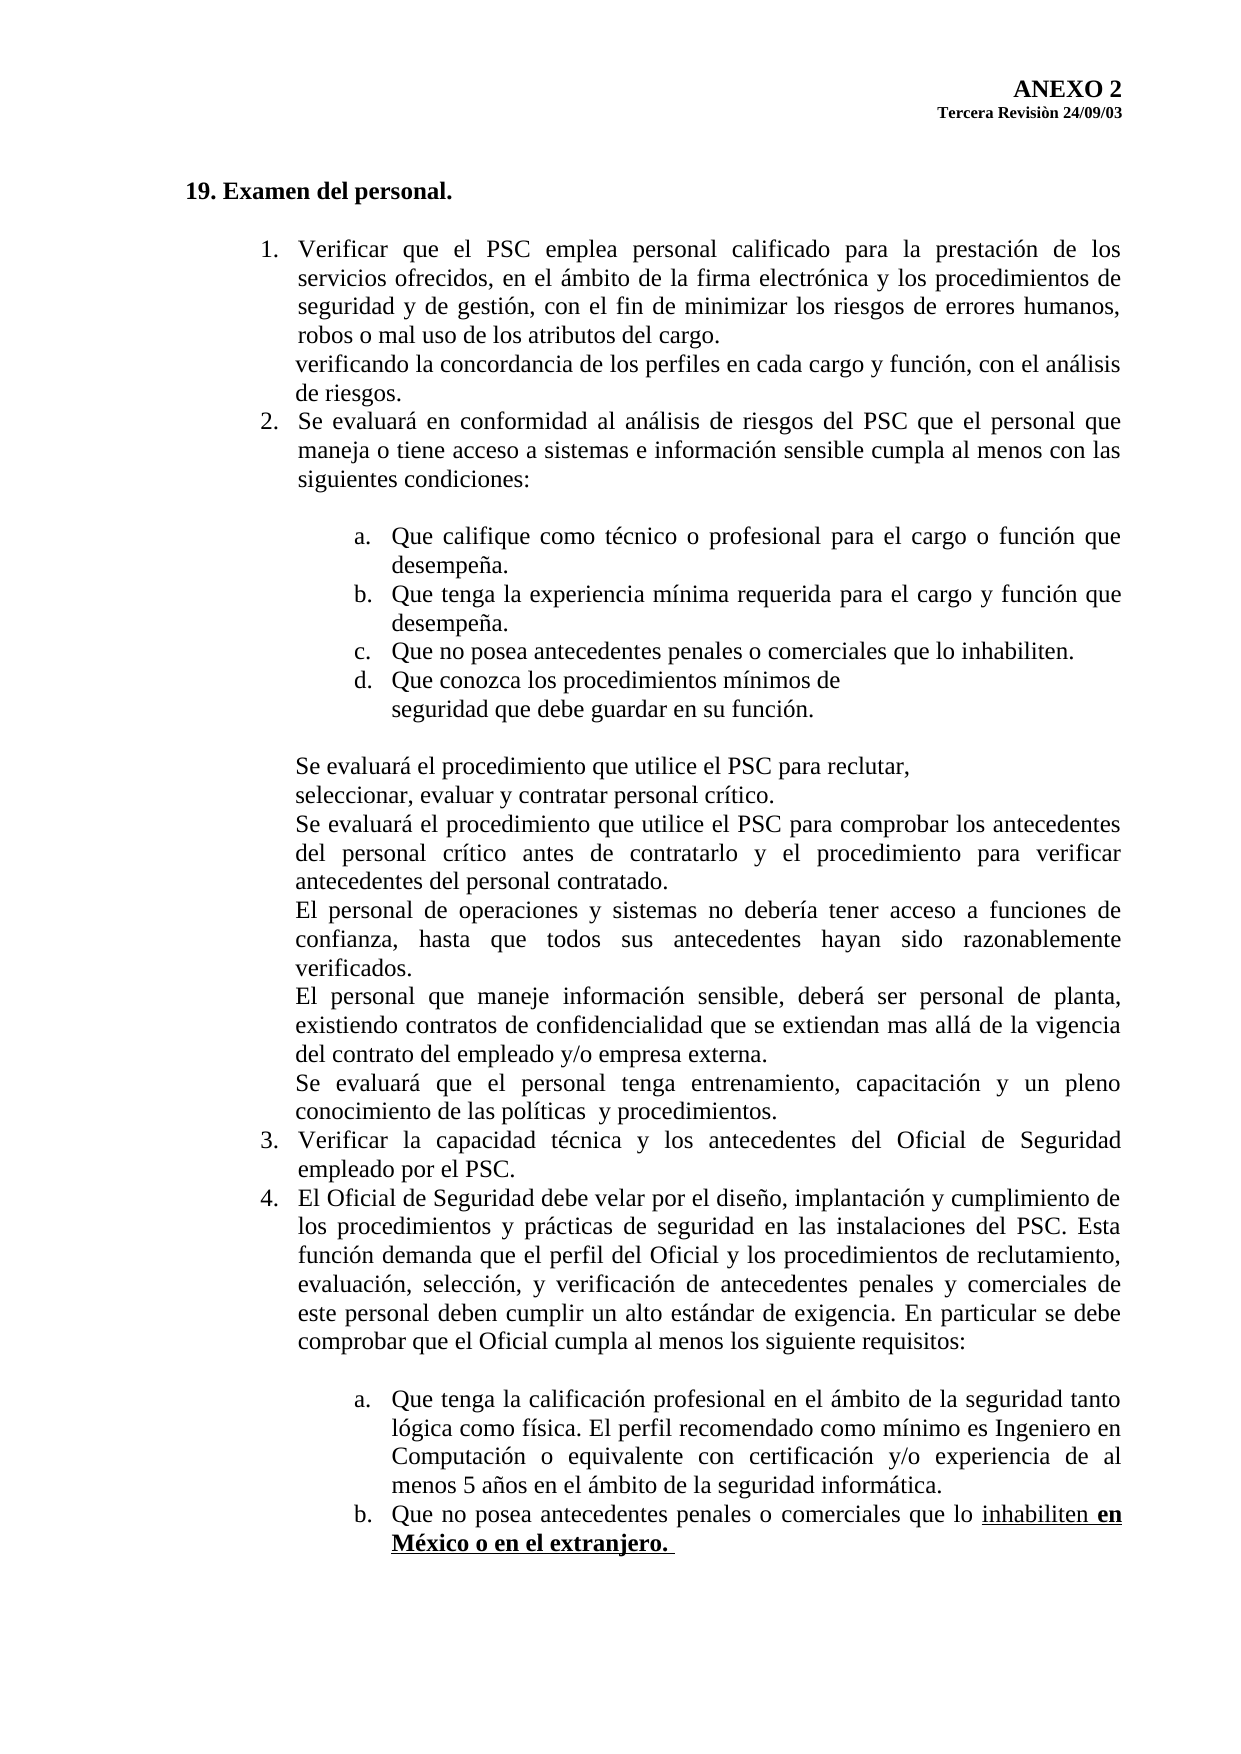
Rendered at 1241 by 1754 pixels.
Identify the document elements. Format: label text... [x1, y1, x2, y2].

text Se evaluará que el personal tenga entrenamiento, capacitación y un pleno conocimiento de las políticas y procedimientos. [295, 1068, 1122, 1125]
list Que conozca los procedimientos mínimos de [354, 665, 1122, 694]
list Que tenga la experiencia mínima requerida para el cargo y función que desempeña. [354, 579, 1122, 636]
text verificando la concordancia de los perfiles en cada cargo y función, con el análisis de riesgos. [295, 349, 1122, 406]
list Que califique como técnico o profesional para el cargo o función que desempeña. [354, 521, 1122, 579]
list El Oficial de Seguridad debe velar por el diseño, implantación y cumplimiento de los procedimientos y prácticas de seguridad en las instalaciones del PSC. Esta función demanda que el perfil del Oficial y los procedimientos de reclutamiento, evaluación, selección, y verificación de antecedentes penales y comerciales de este personal deben cumplir un alto estándar de exigencia. En particular se debe comprobar que el Oficial cumpla al menos los siguiente requisitos: [260, 1183, 1122, 1355]
text Se evaluará el procedimiento que utilice el PSC para reclutar, [295, 751, 1122, 780]
list Se evaluará en conformidad al análisis de riesgos del PSC que el personal que maneja o tiene acceso a sistemas e información sensible cumpla al menos con las siguientes condiciones: [260, 406, 1122, 493]
text seleccionar, evaluar y contratar personal crítico. [295, 780, 1122, 809]
list Que no posea antecedentes penales o comerciales que lo inhabiliten en México o en el extranjero. [354, 1499, 1122, 1556]
list Que no posea antecedentes penales o comerciales que lo inhabiliten. [354, 636, 1122, 665]
list Verificar la capacidad técnica y los antecedentes del Oficial de Seguridad empleado por el PSC. [260, 1125, 1122, 1183]
list Verificar que el PSC emplea personal calificado para la prestación de los servicios ofrecidos, en el ámbito de la firma electrónica y los procedimientos de seguridad y de gestión, con el fin de minimizar los riesgos de errores humanos, robos o mal uso de los atributos del cargo. [260, 234, 1122, 349]
text El personal que maneje información sensible, deberá ser personal de planta, existiendo contratos de confidencialidad que se extiendan mas allá de la vigencia del contrato del empleado y/o empresa externa. [295, 981, 1122, 1068]
list Examen del personal. [185, 176, 1122, 205]
text seguridad que debe guardar en su función. [391, 694, 1122, 723]
list Que tenga la calificación profesional en el ámbito de la seguridad tanto lógica como física. El perfil recomendado como mínimo es Ingeniero en Computación o equivalente con certificación y/o experiencia de al menos 5 años en el ámbito de la seguridad informática. [354, 1384, 1122, 1499]
text Se evaluará el procedimiento que utilice el PSC para comprobar los antecedentes del personal crítico antes de contratarlo y el procedimiento para verificar antecedentes del personal contratado. [295, 809, 1122, 895]
text El personal de operaciones y sistemas no debería tener acceso a funciones de confianza, hasta que todos sus antecedentes hayan sido razonablemente verificados. [295, 895, 1122, 981]
